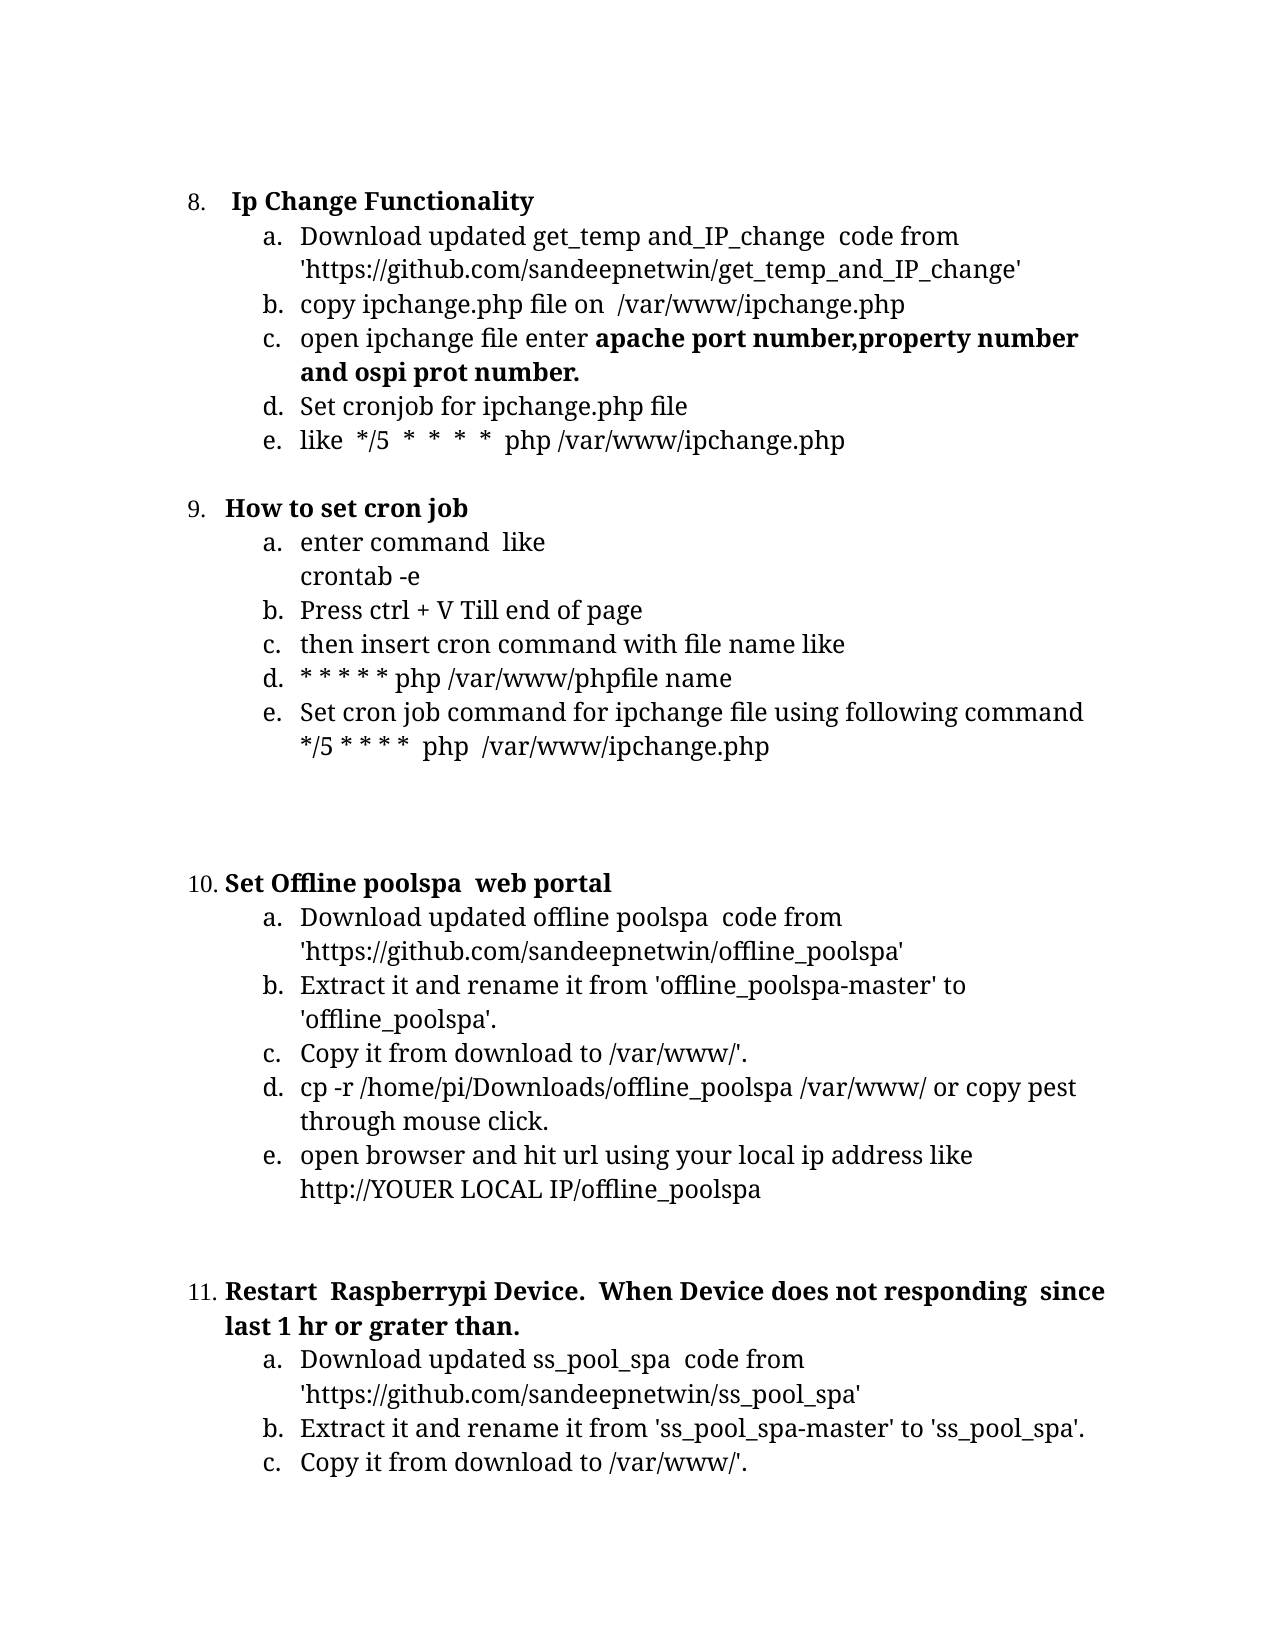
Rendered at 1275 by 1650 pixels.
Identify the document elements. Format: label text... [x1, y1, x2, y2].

list Restart Raspberrypi Device. When Device does not responding since last 1 hr or grater than. [187, 1274, 1125, 1342]
text */5 * * * * php /var/www/ipchange.php [300, 729, 1125, 763]
list like */5 * * * * php /var/www/ipchange.php [262, 422, 1125, 457]
list copy ipchange.php file on /var/www/ipchange.php [262, 286, 1125, 320]
list Set Offline poolspa web portal [187, 865, 1125, 899]
list How to set cron job [187, 491, 1125, 525]
list Set cron job command for ipchange file using following command [262, 695, 1125, 729]
list Extract it and rename it from 'offline_poolspa-master' to 'offline_poolspa'. [262, 967, 1125, 1036]
list open ipchange file enter apache port number,property number and ospi prot number. [262, 320, 1125, 388]
list Ip Change Functionality [187, 184, 1125, 218]
list Extract it and rename it from 'ss_pool_spa-master' to 'ss_pool_spa'. [262, 1410, 1125, 1444]
list Download updated ss_pool_spa code from 'https://github.com/sandeepnetwin/ss_pool_spa' [262, 1342, 1125, 1410]
list enter command like [262, 525, 1125, 559]
list Copy it from download to /var/www/'. [262, 1036, 1125, 1070]
text crontab -e [300, 559, 1125, 593]
list Copy it from download to /var/www/'. [262, 1444, 1125, 1478]
list Download updated get_temp and_IP_change code from 'https://github.com/sandeepnetwin/get_temp_and_IP_change' [262, 218, 1125, 286]
list * * * * * php /var/www/phpfile name [262, 661, 1125, 695]
list Set cronjob for ipchange.php file [262, 388, 1125, 422]
list then insert cron command with file name like [262, 627, 1125, 661]
list Press ctrl + V Till end of page [262, 593, 1125, 627]
list cp -r /home/pi/Downloads/offline_poolspa /var/www/ or copy pest through mouse click. [262, 1070, 1125, 1138]
list Download updated offline poolspa code from 'https://github.com/sandeepnetwin/offline_poolspa' [262, 899, 1125, 967]
list open browser and hit url using your local ip address like http://YOUER LOCAL IP/offline_poolspa [262, 1138, 1125, 1206]
